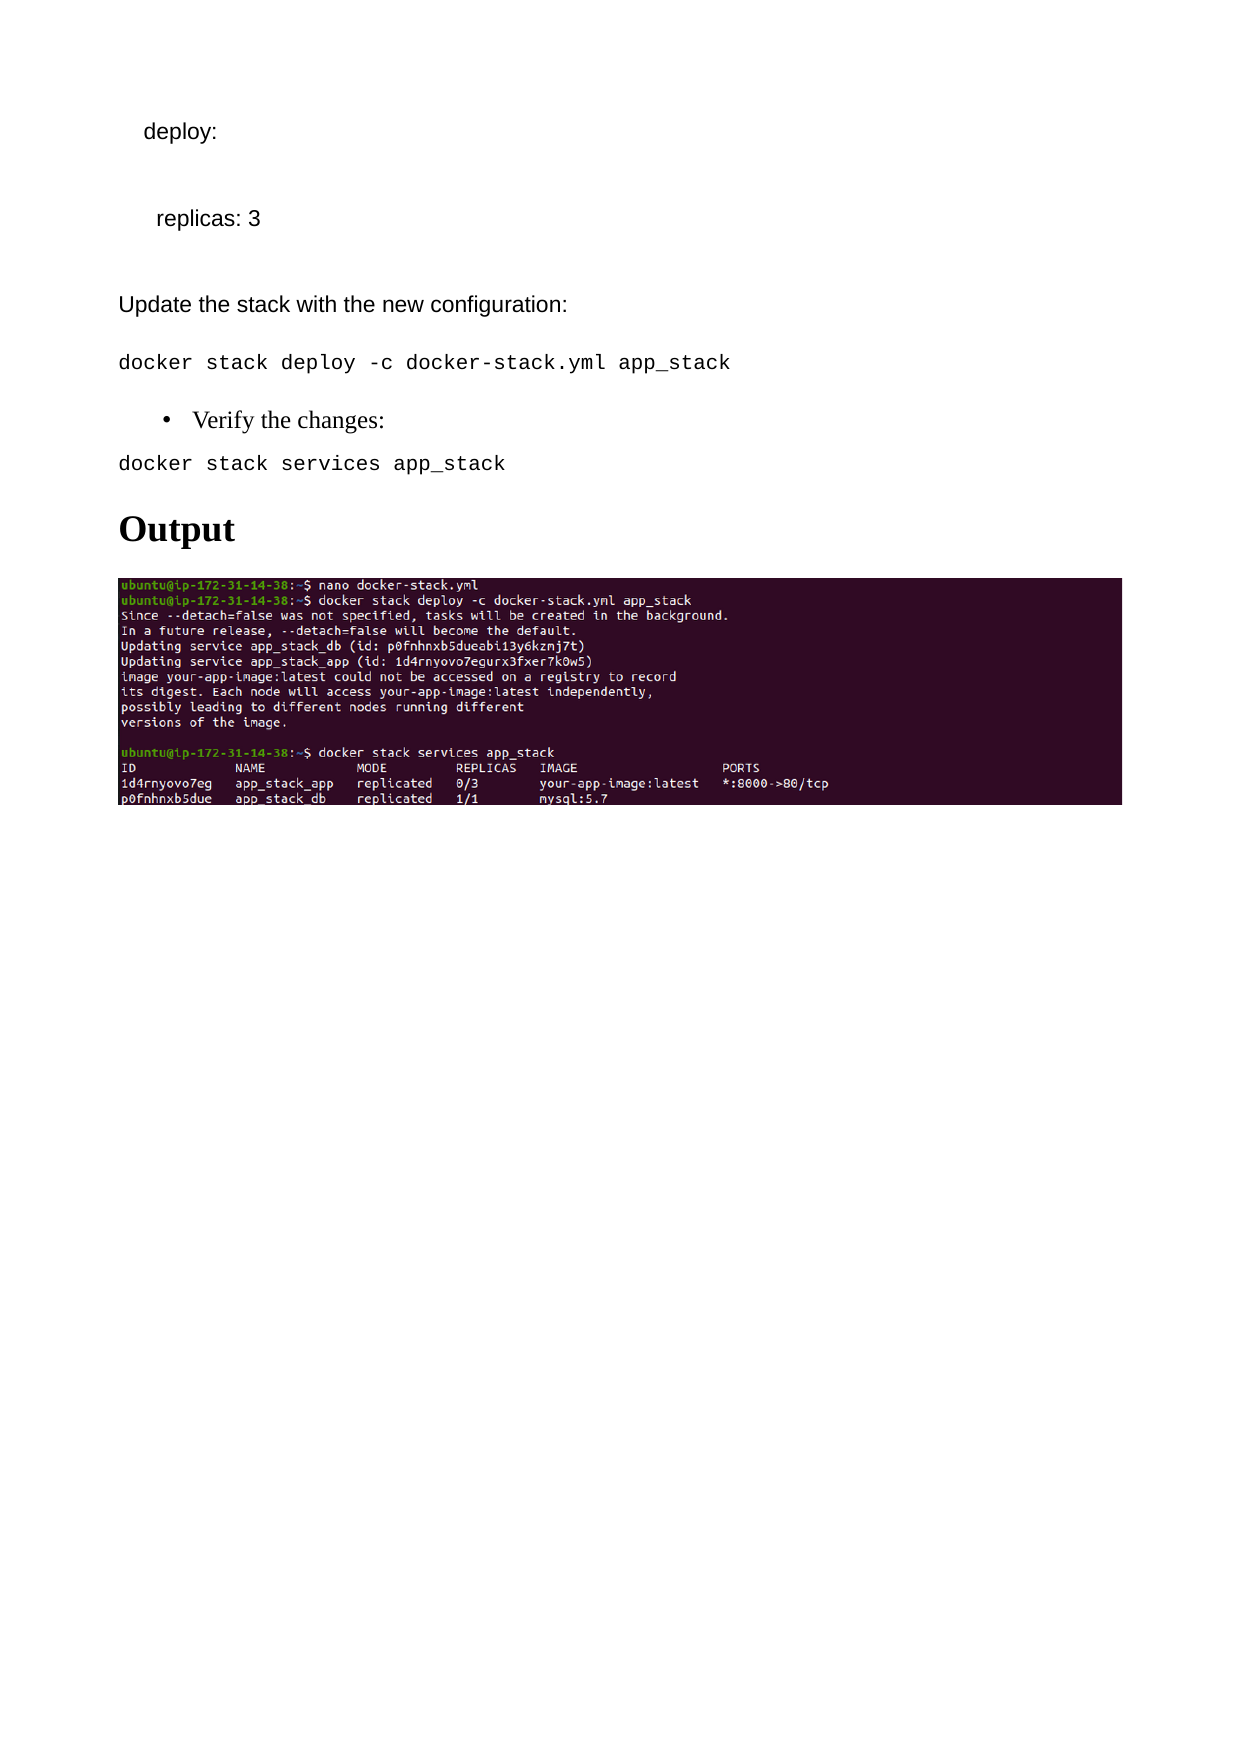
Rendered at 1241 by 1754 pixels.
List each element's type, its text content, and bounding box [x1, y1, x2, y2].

text docker stack deploy -c docker-stack.yml app_stack [118, 352, 1122, 376]
text replicas: 3 [118, 204, 1122, 231]
list Verify the changes: [162, 405, 1122, 434]
subtitle Output [118, 506, 1122, 549]
text Update the stack with the new configuration: [118, 291, 1122, 317]
text docker stack services app_stack [118, 453, 1122, 477]
picture [118, 578, 1123, 805]
text deploy: [118, 118, 1122, 144]
